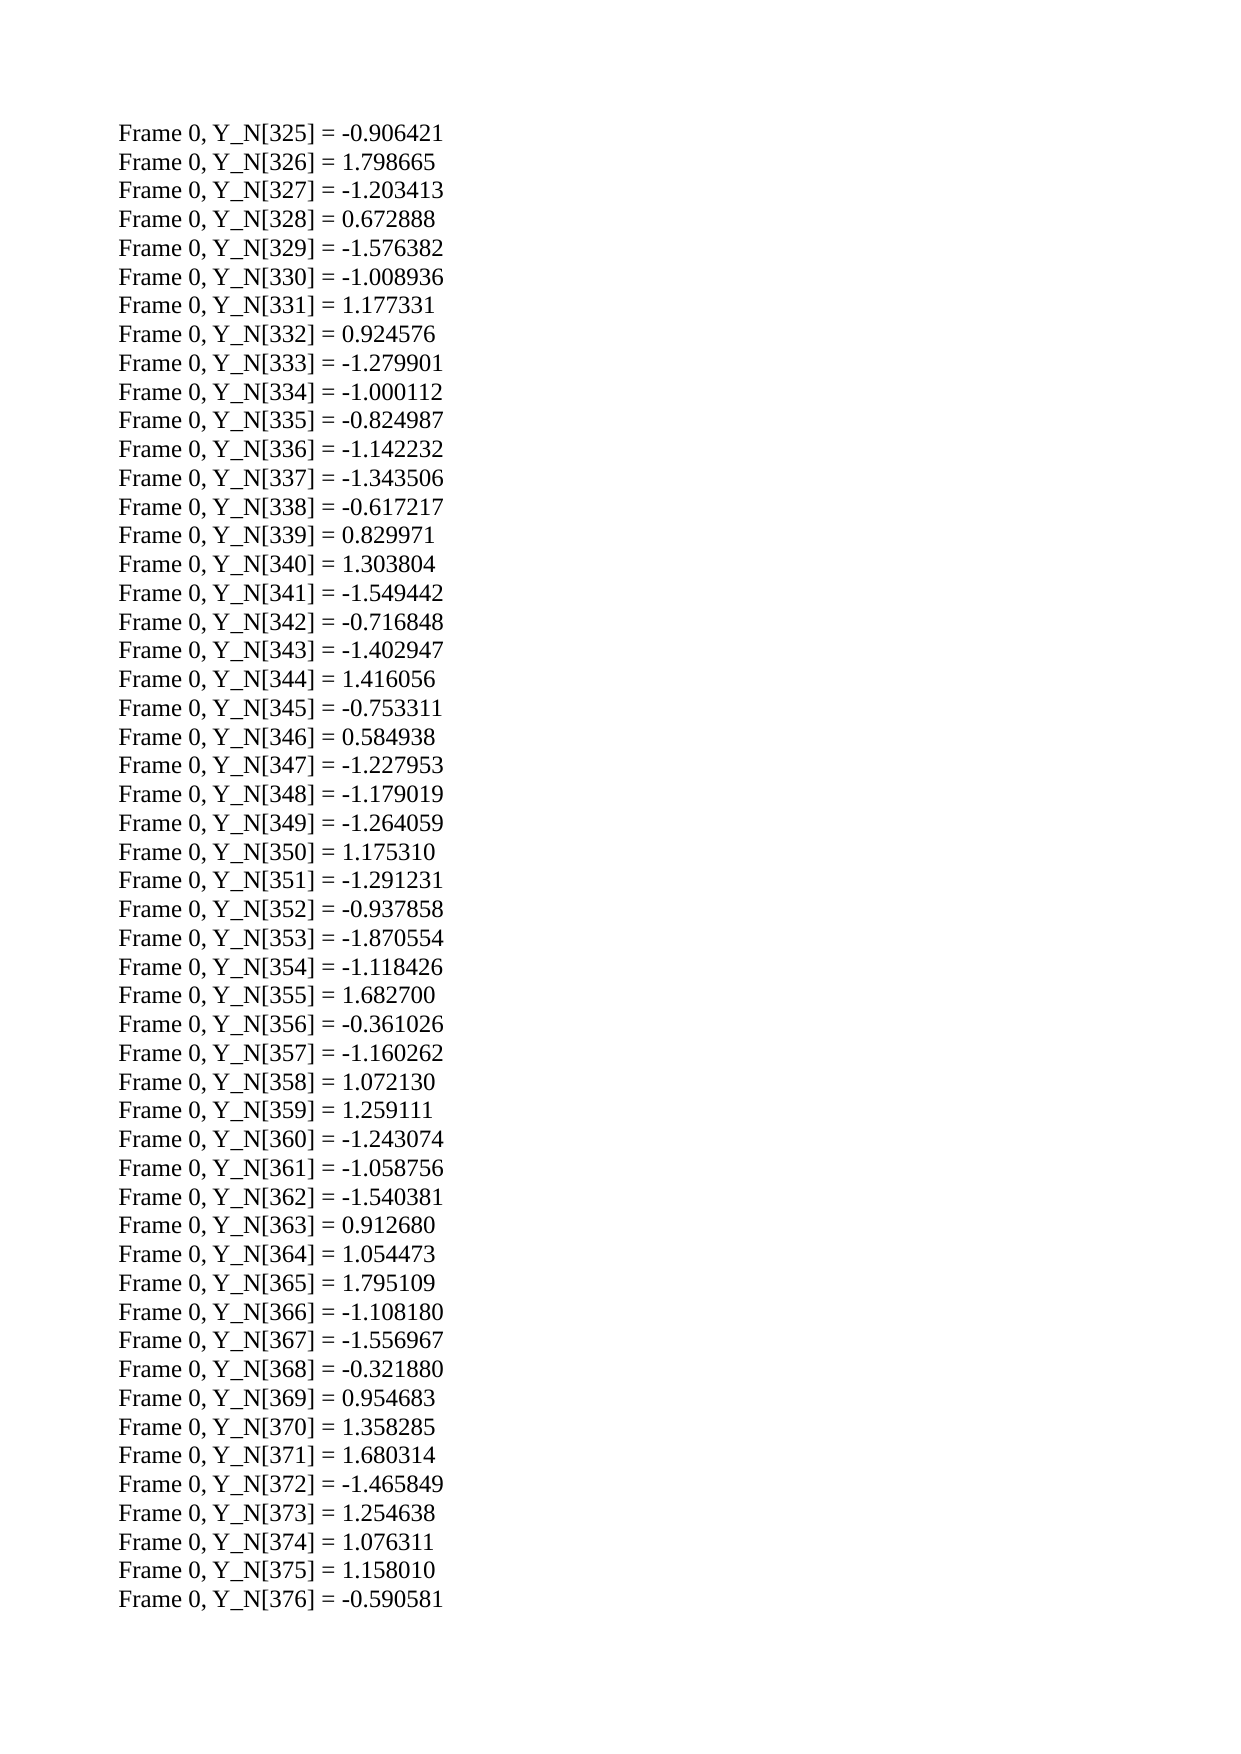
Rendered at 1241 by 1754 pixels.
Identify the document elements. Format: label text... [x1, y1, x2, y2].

text Frame 0, Y_N[332] = 0.924576 [118, 319, 1122, 348]
text Frame 0, Y_N[345] = -0.753311 [118, 693, 1122, 722]
text Frame 0, Y_N[356] = -0.361026 [118, 1009, 1122, 1038]
text Frame 0, Y_N[369] = 0.954683 [118, 1383, 1122, 1412]
text Frame 0, Y_N[341] = -1.549442 [118, 578, 1122, 607]
text Frame 0, Y_N[355] = 1.682700 [118, 981, 1122, 1009]
text Frame 0, Y_N[359] = 1.259111 [118, 1096, 1122, 1124]
text Frame 0, Y_N[338] = -0.617217 [118, 492, 1122, 521]
text Frame 0, Y_N[327] = -1.203413 [118, 176, 1122, 204]
text Frame 0, Y_N[344] = 1.416056 [118, 664, 1122, 693]
text Frame 0, Y_N[328] = 0.672888 [118, 204, 1122, 233]
text Frame 0, Y_N[325] = -0.906421 [118, 118, 1122, 147]
text Frame 0, Y_N[347] = -1.227953 [118, 751, 1122, 779]
text Frame 0, Y_N[365] = 1.795109 [118, 1268, 1122, 1297]
text Frame 0, Y_N[326] = 1.798665 [118, 147, 1122, 176]
text Frame 0, Y_N[368] = -0.321880 [118, 1354, 1122, 1383]
text Frame 0, Y_N[330] = -1.008936 [118, 262, 1122, 291]
text Frame 0, Y_N[360] = -1.243074 [118, 1124, 1122, 1153]
text Frame 0, Y_N[357] = -1.160262 [118, 1038, 1122, 1067]
text Frame 0, Y_N[339] = 0.829971 [118, 521, 1122, 549]
text Frame 0, Y_N[331] = 1.177331 [118, 291, 1122, 319]
text Frame 0, Y_N[366] = -1.108180 [118, 1297, 1122, 1326]
text Frame 0, Y_N[354] = -1.118426 [118, 952, 1122, 981]
text Frame 0, Y_N[376] = -0.590581 [118, 1584, 1122, 1613]
text Frame 0, Y_N[340] = 1.303804 [118, 549, 1122, 578]
text Frame 0, Y_N[372] = -1.465849 [118, 1469, 1122, 1498]
text Frame 0, Y_N[374] = 1.076311 [118, 1527, 1122, 1556]
text Frame 0, Y_N[362] = -1.540381 [118, 1182, 1122, 1211]
text Frame 0, Y_N[367] = -1.556967 [118, 1326, 1122, 1354]
text Frame 0, Y_N[329] = -1.576382 [118, 233, 1122, 262]
text Frame 0, Y_N[350] = 1.175310 [118, 837, 1122, 866]
text Frame 0, Y_N[336] = -1.142232 [118, 434, 1122, 463]
text Frame 0, Y_N[370] = 1.358285 [118, 1412, 1122, 1441]
text Frame 0, Y_N[375] = 1.158010 [118, 1556, 1122, 1584]
text Frame 0, Y_N[371] = 1.680314 [118, 1441, 1122, 1469]
text Frame 0, Y_N[352] = -0.937858 [118, 894, 1122, 923]
text Frame 0, Y_N[335] = -0.824987 [118, 406, 1122, 434]
text Frame 0, Y_N[373] = 1.254638 [118, 1498, 1122, 1527]
text Frame 0, Y_N[361] = -1.058756 [118, 1153, 1122, 1182]
text Frame 0, Y_N[358] = 1.072130 [118, 1067, 1122, 1096]
text Frame 0, Y_N[363] = 0.912680 [118, 1211, 1122, 1239]
text Frame 0, Y_N[343] = -1.402947 [118, 636, 1122, 664]
text Frame 0, Y_N[346] = 0.584938 [118, 722, 1122, 751]
text Frame 0, Y_N[334] = -1.000112 [118, 377, 1122, 406]
text Frame 0, Y_N[353] = -1.870554 [118, 923, 1122, 952]
text Frame 0, Y_N[337] = -1.343506 [118, 463, 1122, 492]
text Frame 0, Y_N[351] = -1.291231 [118, 866, 1122, 894]
text Frame 0, Y_N[342] = -0.716848 [118, 607, 1122, 636]
text Frame 0, Y_N[364] = 1.054473 [118, 1239, 1122, 1268]
text Frame 0, Y_N[333] = -1.279901 [118, 348, 1122, 377]
text Frame 0, Y_N[349] = -1.264059 [118, 808, 1122, 837]
text Frame 0, Y_N[348] = -1.179019 [118, 779, 1122, 808]
